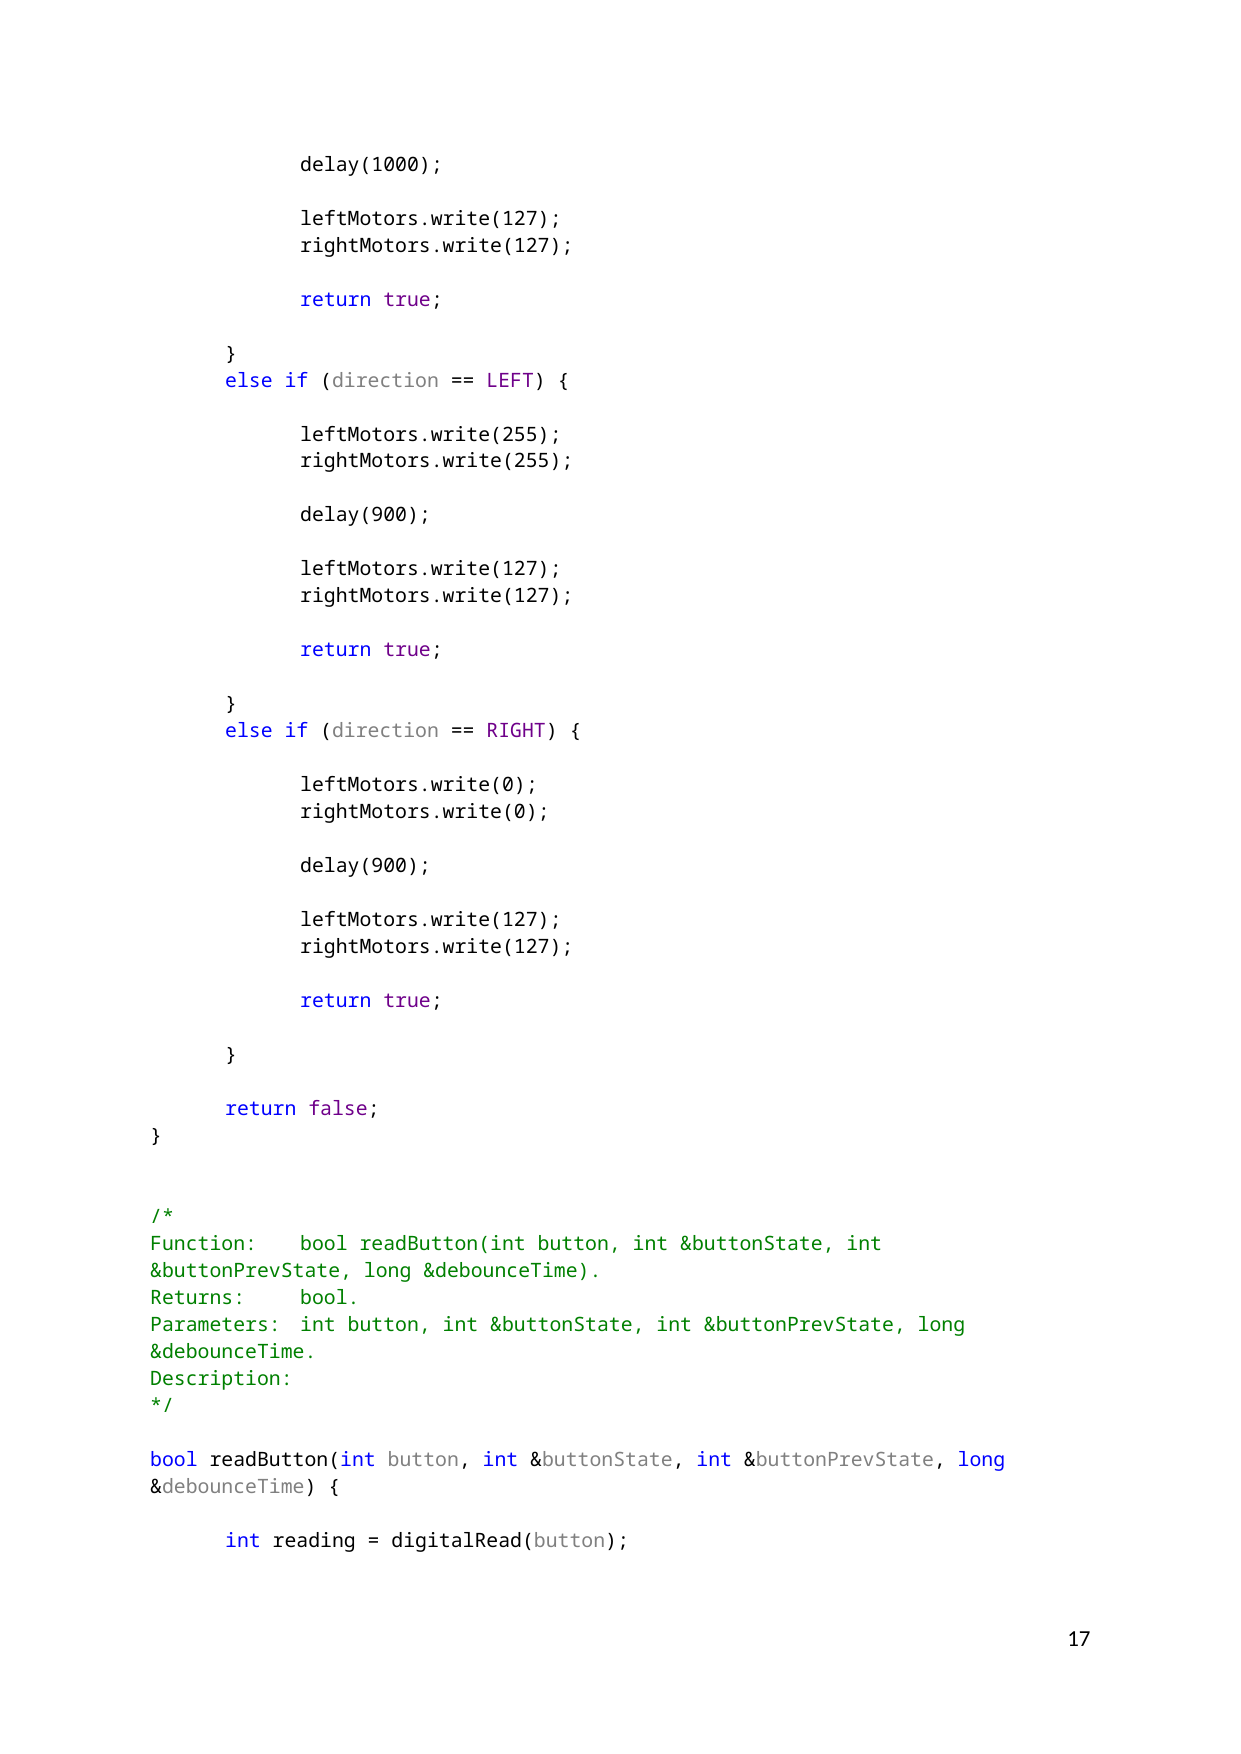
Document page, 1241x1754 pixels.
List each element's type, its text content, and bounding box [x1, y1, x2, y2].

text Function: bool readButton(int button, int &buttonState, int &buttonPrevState, long &debounceTime). [150, 1229, 1090, 1283]
text Parameters: int button, int &buttonState, int &buttonPrevState, long &debounceTime. [150, 1310, 1090, 1364]
text rightMotors.write(127); [150, 582, 1090, 609]
text leftMotors.write(255); [150, 420, 1090, 447]
text /* [150, 1202, 1090, 1229]
text int reading = digitalRead(button); [150, 1526, 1090, 1553]
text } [150, 689, 1090, 717]
text bool readButton(int button, int &buttonState, int &buttonPrevState, long &debounceTime) { [150, 1445, 1090, 1499]
text return true; [150, 285, 1090, 312]
text } [150, 1121, 1090, 1148]
text return true; [150, 986, 1090, 1013]
text */ [150, 1391, 1090, 1418]
text Description: [150, 1364, 1090, 1391]
text rightMotors.write(0); [150, 797, 1090, 824]
text else if (direction == RIGHT) { [150, 717, 1090, 743]
text } [150, 1040, 1090, 1067]
text delay(900); [150, 501, 1090, 528]
text leftMotors.write(127); [150, 905, 1090, 932]
text delay(900); [150, 851, 1090, 878]
text rightMotors.write(127); [150, 932, 1090, 959]
text Returns: bool. [150, 1283, 1090, 1310]
text } [150, 339, 1090, 366]
text return true; [150, 636, 1090, 663]
text leftMotors.write(127); [150, 204, 1090, 231]
text rightMotors.write(127); [150, 231, 1090, 258]
text leftMotors.write(0); [150, 771, 1090, 797]
text return false; [150, 1094, 1090, 1121]
text else if (direction == LEFT) { [150, 366, 1090, 393]
text rightMotors.write(255); [150, 447, 1090, 474]
text leftMotors.write(127); [150, 555, 1090, 582]
text delay(1000); [150, 150, 1090, 177]
